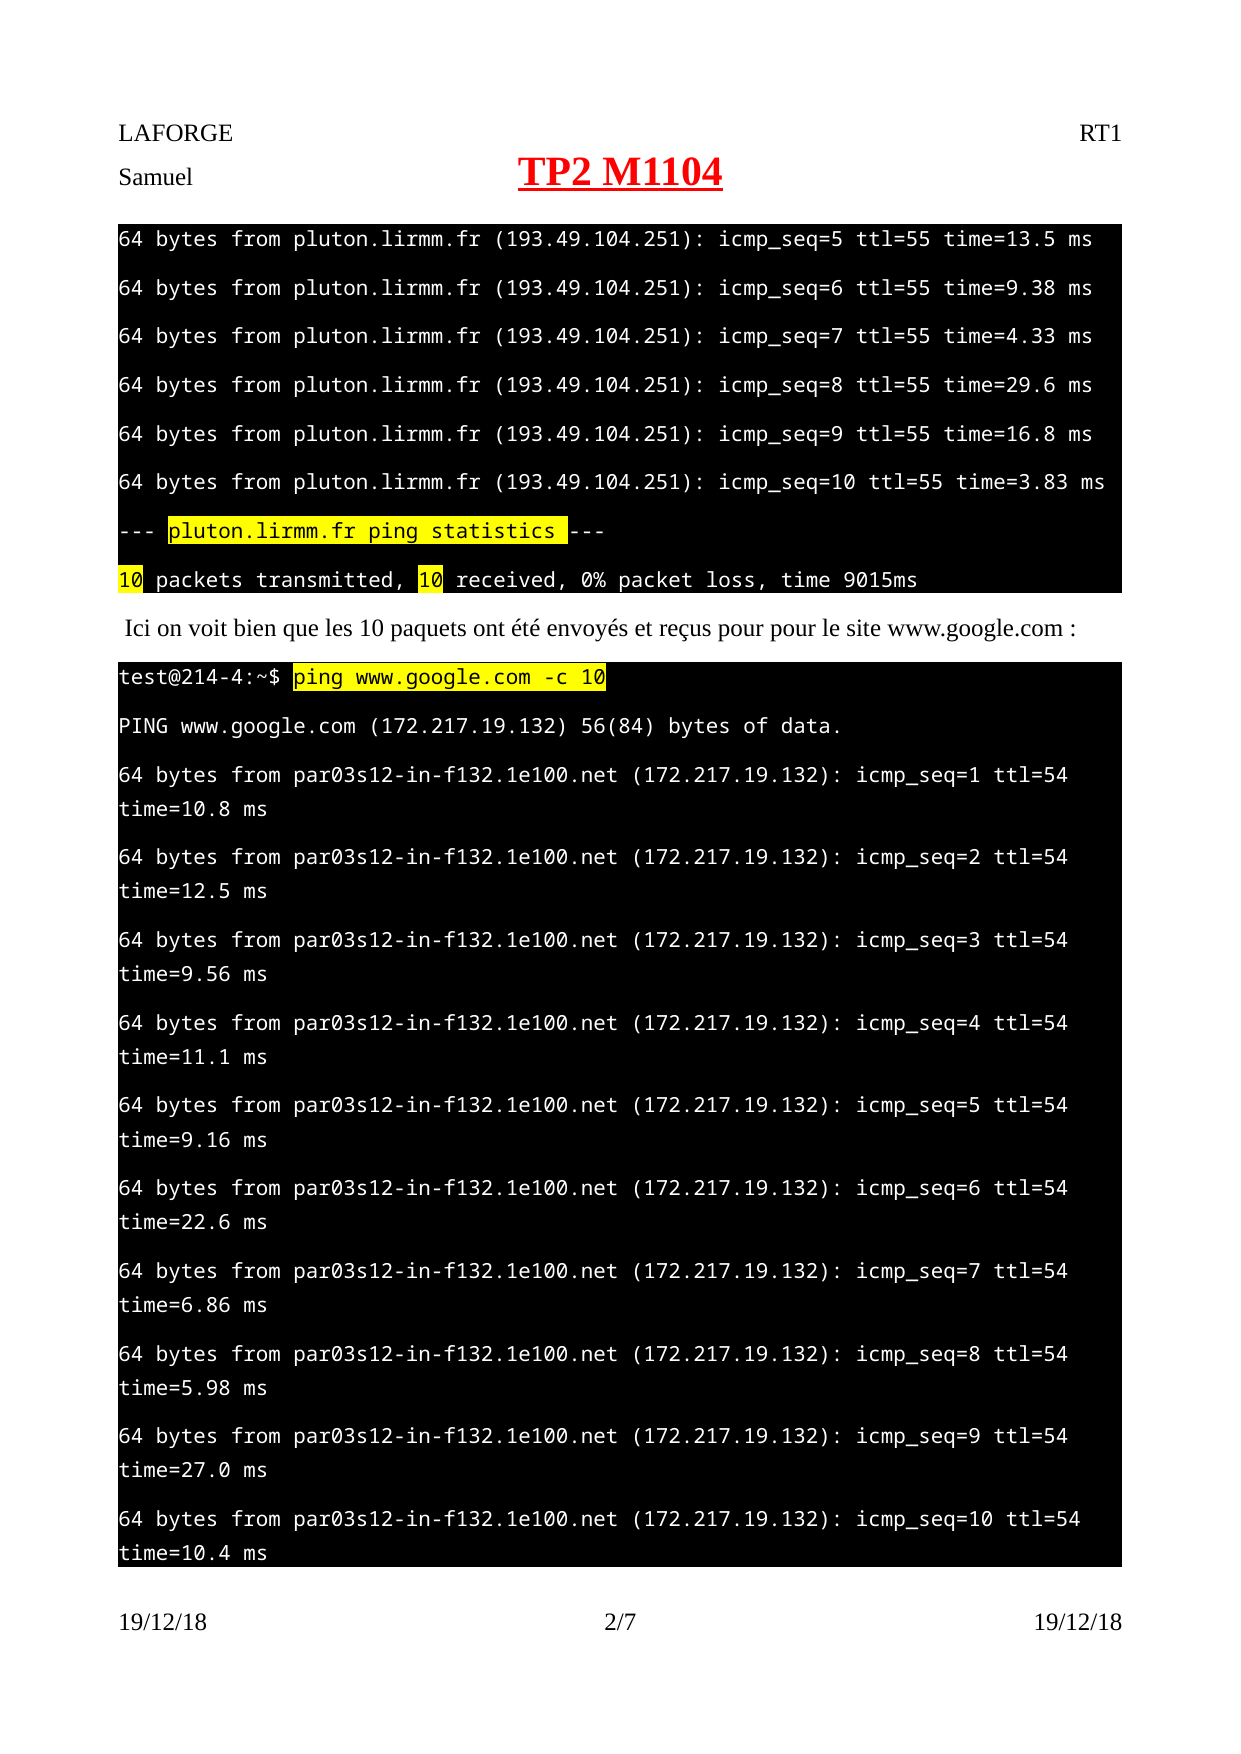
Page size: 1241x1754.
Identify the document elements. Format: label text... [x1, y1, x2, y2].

text 64 bytes from pluton.lirmm.fr (193.49.104.251): icmp_seq=10 ttl=55 time=3.83 ms [118, 467, 1122, 496]
text 64 bytes from pluton.lirmm.fr (193.49.104.251): icmp_seq=8 ttl=55 time=29.6 ms [118, 370, 1122, 399]
text 64 bytes from par03s12-in-f132.1e100.net (172.217.19.132): icmp_seq=3 ttl=54 time=9.56 ms [118, 925, 1122, 988]
text 64 bytes from par03s12-in-f132.1e100.net (172.217.19.132): icmp_seq=8 ttl=54 time=5.98 ms [118, 1339, 1122, 1401]
text --- pluton.lirmm.fr ping statistics --- [118, 516, 1122, 544]
text 64 bytes from par03s12-in-f132.1e100.net (172.217.19.132): icmp_seq=10 ttl=54 time=10.4 ms [118, 1504, 1122, 1567]
text 64 bytes from par03s12-in-f132.1e100.net (172.217.19.132): icmp_seq=4 ttl=54 time=11.1 ms [118, 1008, 1122, 1070]
text 64 bytes from par03s12-in-f132.1e100.net (172.217.19.132): icmp_seq=7 ttl=54 time=6.86 ms [118, 1256, 1122, 1318]
text 64 bytes from par03s12-in-f132.1e100.net (172.217.19.132): icmp_seq=5 ttl=54 time=9.16 ms [118, 1091, 1122, 1153]
text PING www.google.com (172.217.19.132) 56(84) bytes of data. [118, 711, 1122, 739]
text 64 bytes from pluton.lirmm.fr (193.49.104.251): icmp_seq=7 ttl=55 time=4.33 ms [118, 322, 1122, 350]
text 10 packets transmitted, 10 received, 0% packet loss, time 9015ms [118, 565, 1122, 593]
text 64 bytes from par03s12-in-f132.1e100.net (172.217.19.132): icmp_seq=2 ttl=54 time=12.5 ms [118, 842, 1122, 905]
text 64 bytes from pluton.lirmm.fr (193.49.104.251): icmp_seq=5 ttl=55 time=13.5 ms [118, 224, 1122, 253]
text 64 bytes from par03s12-in-f132.1e100.net (172.217.19.132): icmp_seq=1 ttl=54 time=10.8 ms [118, 760, 1122, 822]
text 64 bytes from par03s12-in-f132.1e100.net (172.217.19.132): icmp_seq=9 ttl=54 time=27.0 ms [118, 1421, 1122, 1484]
text 64 bytes from pluton.lirmm.fr (193.49.104.251): icmp_seq=9 ttl=55 time=16.8 ms [118, 419, 1122, 447]
text 64 bytes from pluton.lirmm.fr (193.49.104.251): icmp_seq=6 ttl=55 time=9.38 ms [118, 273, 1122, 301]
text Ici on voit bien que les 10 paquets ont été envoyés et reçus pour pour le site www.google.com : [118, 613, 1122, 642]
text 64 bytes from par03s12-in-f132.1e100.net (172.217.19.132): icmp_seq=6 ttl=54 time=22.6 ms [118, 1173, 1122, 1236]
text test@214-4:~$ ping www.google.com -c 10 [118, 662, 1122, 691]
